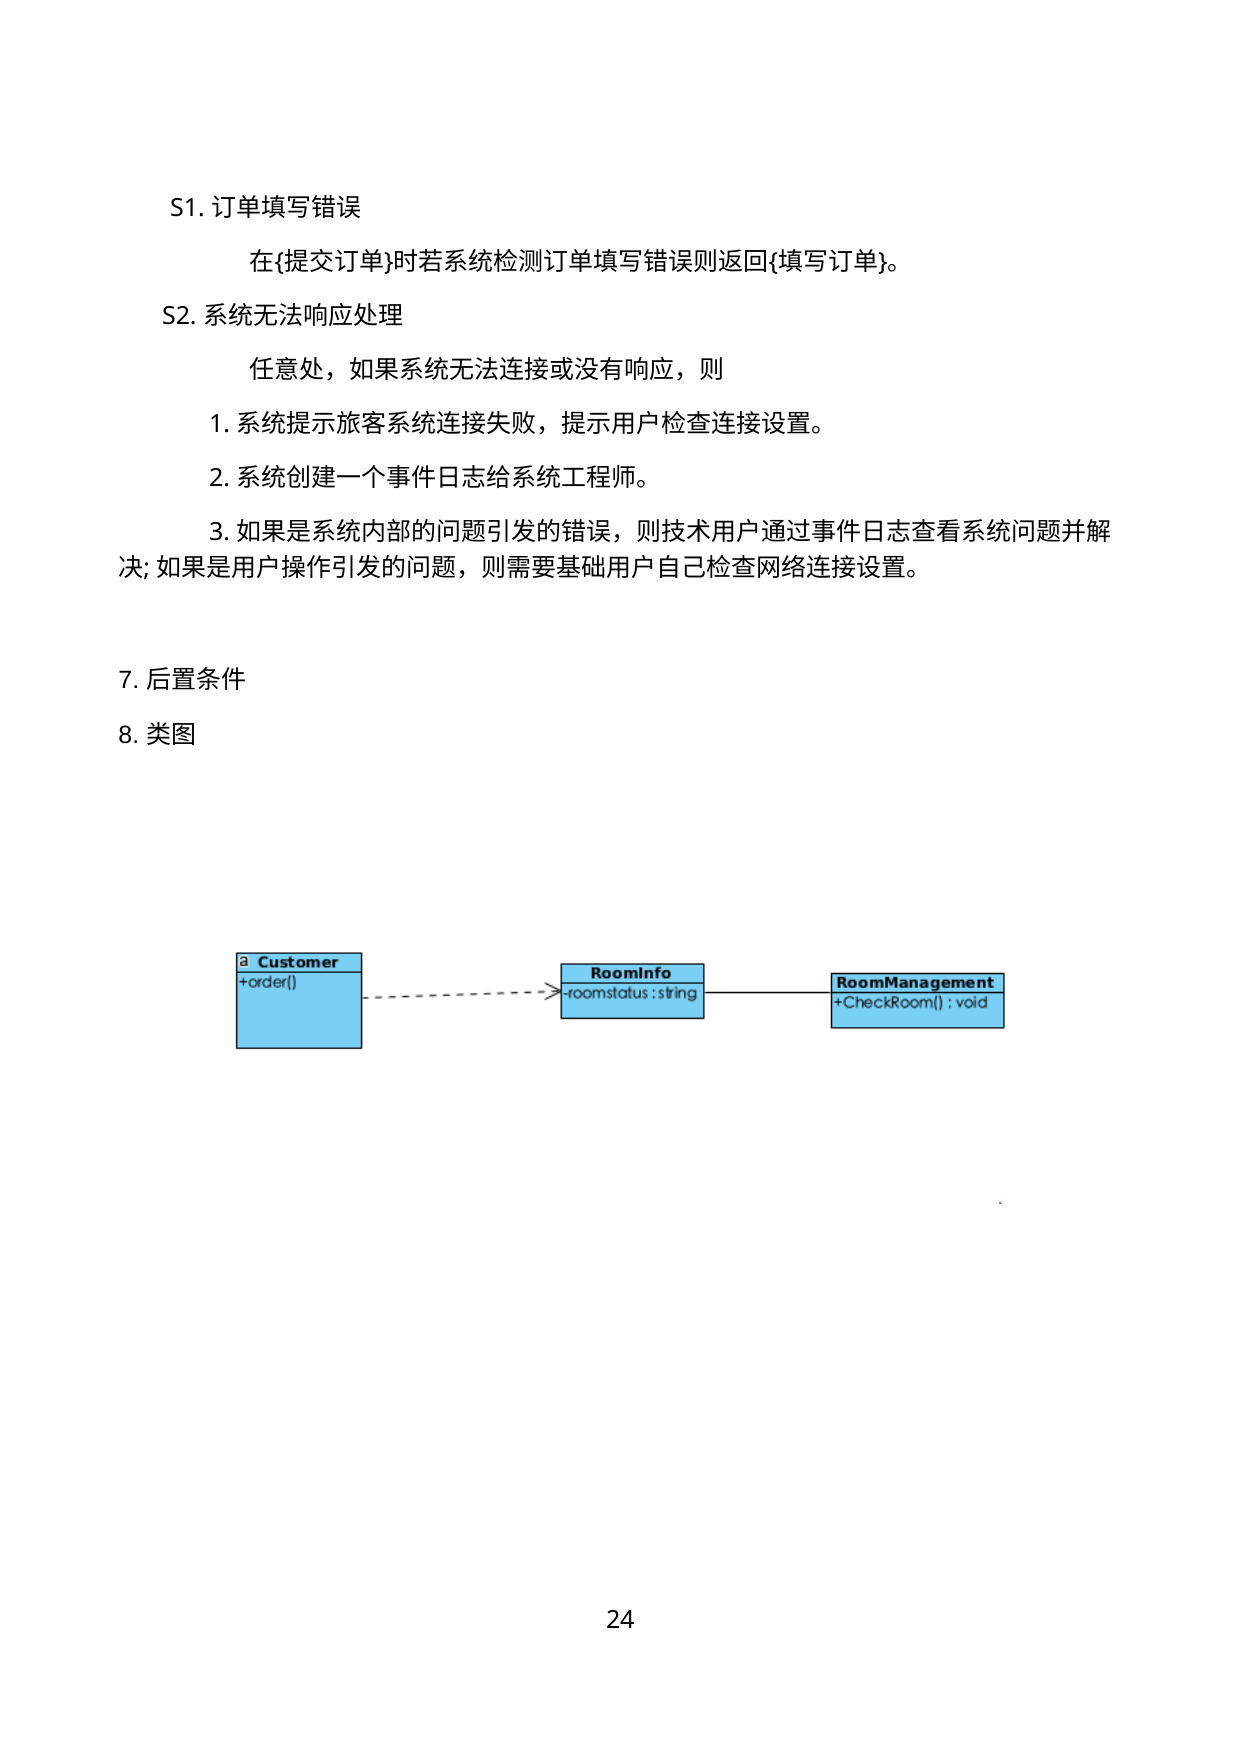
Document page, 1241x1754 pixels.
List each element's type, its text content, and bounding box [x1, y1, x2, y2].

text S2. 系统无法响应处理 [118, 296, 1122, 332]
text 3. 如果是系统内部的问题引发的错误，则技术用户通过事件日志查看系统问题并解决; 如果是用户操作引发的问题，则需要基础用户自己检查网络连接设置。 [118, 511, 1122, 584]
subtitle 后置条件 [118, 659, 1122, 695]
picture [118, 757, 1123, 1204]
text 1. 系统提示旅客系统连接失败，提示用户检查连接设置。 [118, 403, 1122, 440]
subtitle 类图 [118, 714, 1122, 751]
text 任意处，如果系统无法连接或没有响应，则 [118, 349, 1122, 386]
text 2. 系统创建一个事件日志给系统工程师。 [118, 457, 1122, 494]
text S1. 订单填写错误 [118, 188, 1122, 224]
text 在{提交订单}时若系统检测订单填写错误则返回{填写订单}。 [118, 242, 1122, 278]
